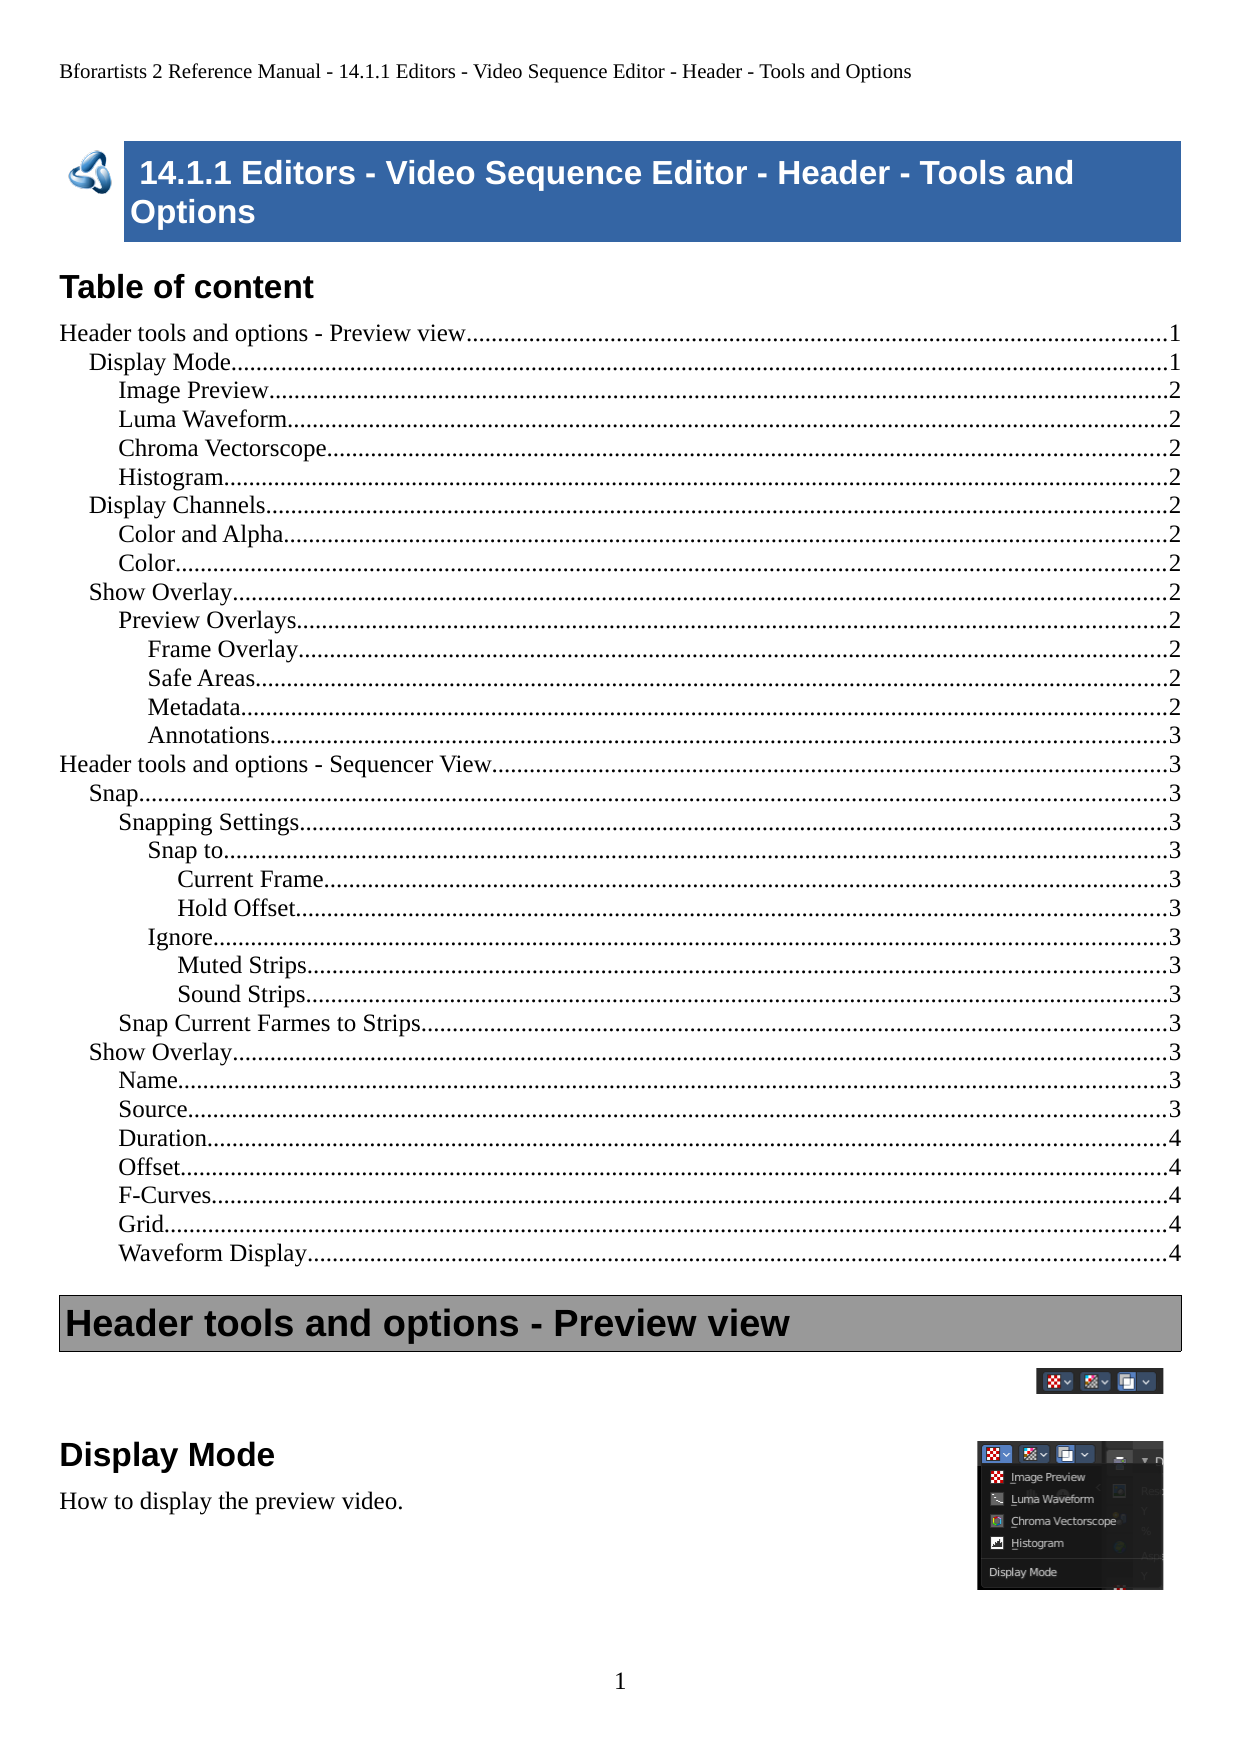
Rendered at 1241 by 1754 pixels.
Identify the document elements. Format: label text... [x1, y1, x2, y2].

text Header tools and options - Sequencer View 3 [59, 749, 1181, 778]
picture [1036, 1368, 1164, 1394]
text Safe Areas 2 [147, 663, 1181, 692]
text Show Overlay 3 [88, 1037, 1181, 1065]
text Sound Strips 3 [177, 979, 1181, 1008]
text Waveform Display 4 [118, 1238, 1181, 1267]
text Chroma Vectorscope 2 [118, 433, 1181, 462]
text Color 2 [118, 548, 1181, 577]
text Display Mode 1 [88, 347, 1181, 375]
text Histogram 2 [118, 462, 1181, 490]
text Duration 4 [118, 1123, 1181, 1152]
text Header tools and options - Preview view 1 [59, 318, 1181, 347]
text Luma Waveform 2 [118, 404, 1181, 433]
text Source 3 [118, 1094, 1181, 1123]
text Image Preview 2 [118, 375, 1181, 404]
text Snap to 3 [147, 835, 1181, 864]
table_header Header tools and options - Preview view [60, 1296, 1181, 1351]
text Grid 4 [118, 1209, 1181, 1238]
text F-Curves 4 [118, 1180, 1181, 1209]
subtitle Display Mode [59, 1435, 1181, 1473]
text Preview Overlays 2 [118, 605, 1181, 634]
text Show Overlay 2 [88, 577, 1181, 605]
text Snapping Settings 3 [118, 807, 1181, 835]
text Snap 3 [88, 778, 1181, 807]
table_header [59, 141, 124, 242]
table_header 14.1.1 Editors - Video Sequence Editor - Header - Tools and Options [124, 141, 1181, 242]
text Color and Alpha 2 [118, 519, 1181, 548]
text Metadata 2 [147, 692, 1181, 720]
text How to display the preview video. [59, 1486, 977, 1515]
text Ignore 3 [147, 922, 1181, 950]
text Muted Strips 3 [177, 950, 1181, 979]
text Name 3 [118, 1065, 1181, 1094]
picture [65, 147, 114, 197]
text Snap Current Farmes to Strips 3 [118, 1008, 1181, 1037]
subtitle Table of content [59, 267, 1181, 305]
picture [977, 1441, 1164, 1590]
text Frame Overlay 2 [147, 634, 1181, 663]
text Hold Offset 3 [177, 893, 1181, 922]
text Display Channels 2 [88, 490, 1181, 519]
text Offset 4 [118, 1152, 1181, 1180]
text Annotations 3 [147, 720, 1181, 749]
text Current Frame 3 [177, 864, 1181, 893]
